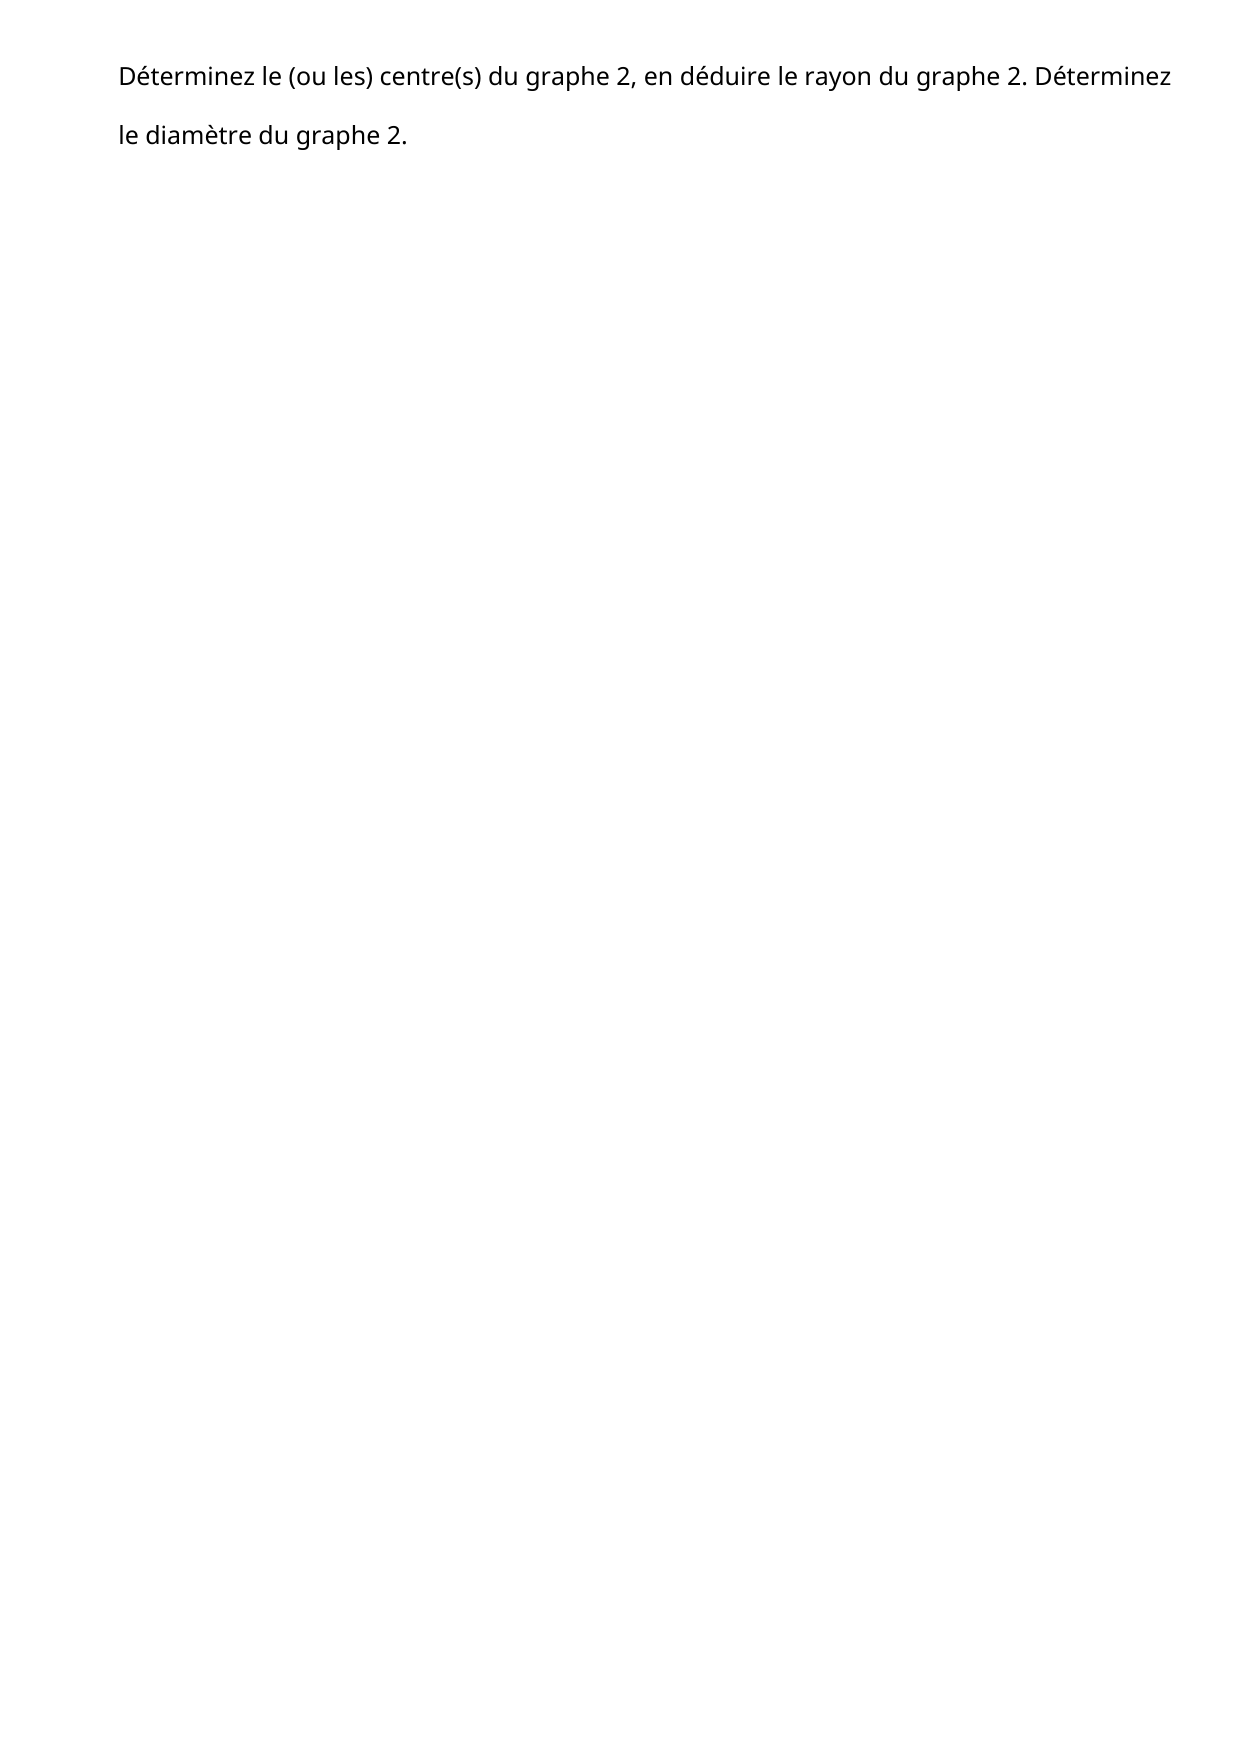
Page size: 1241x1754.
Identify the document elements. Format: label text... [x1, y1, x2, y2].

text Déterminez le (ou les) centre(s) du graphe 2, en déduire le rayon du graphe 2. Déterminez le diamètre du graphe 2. [118, 59, 1181, 152]
